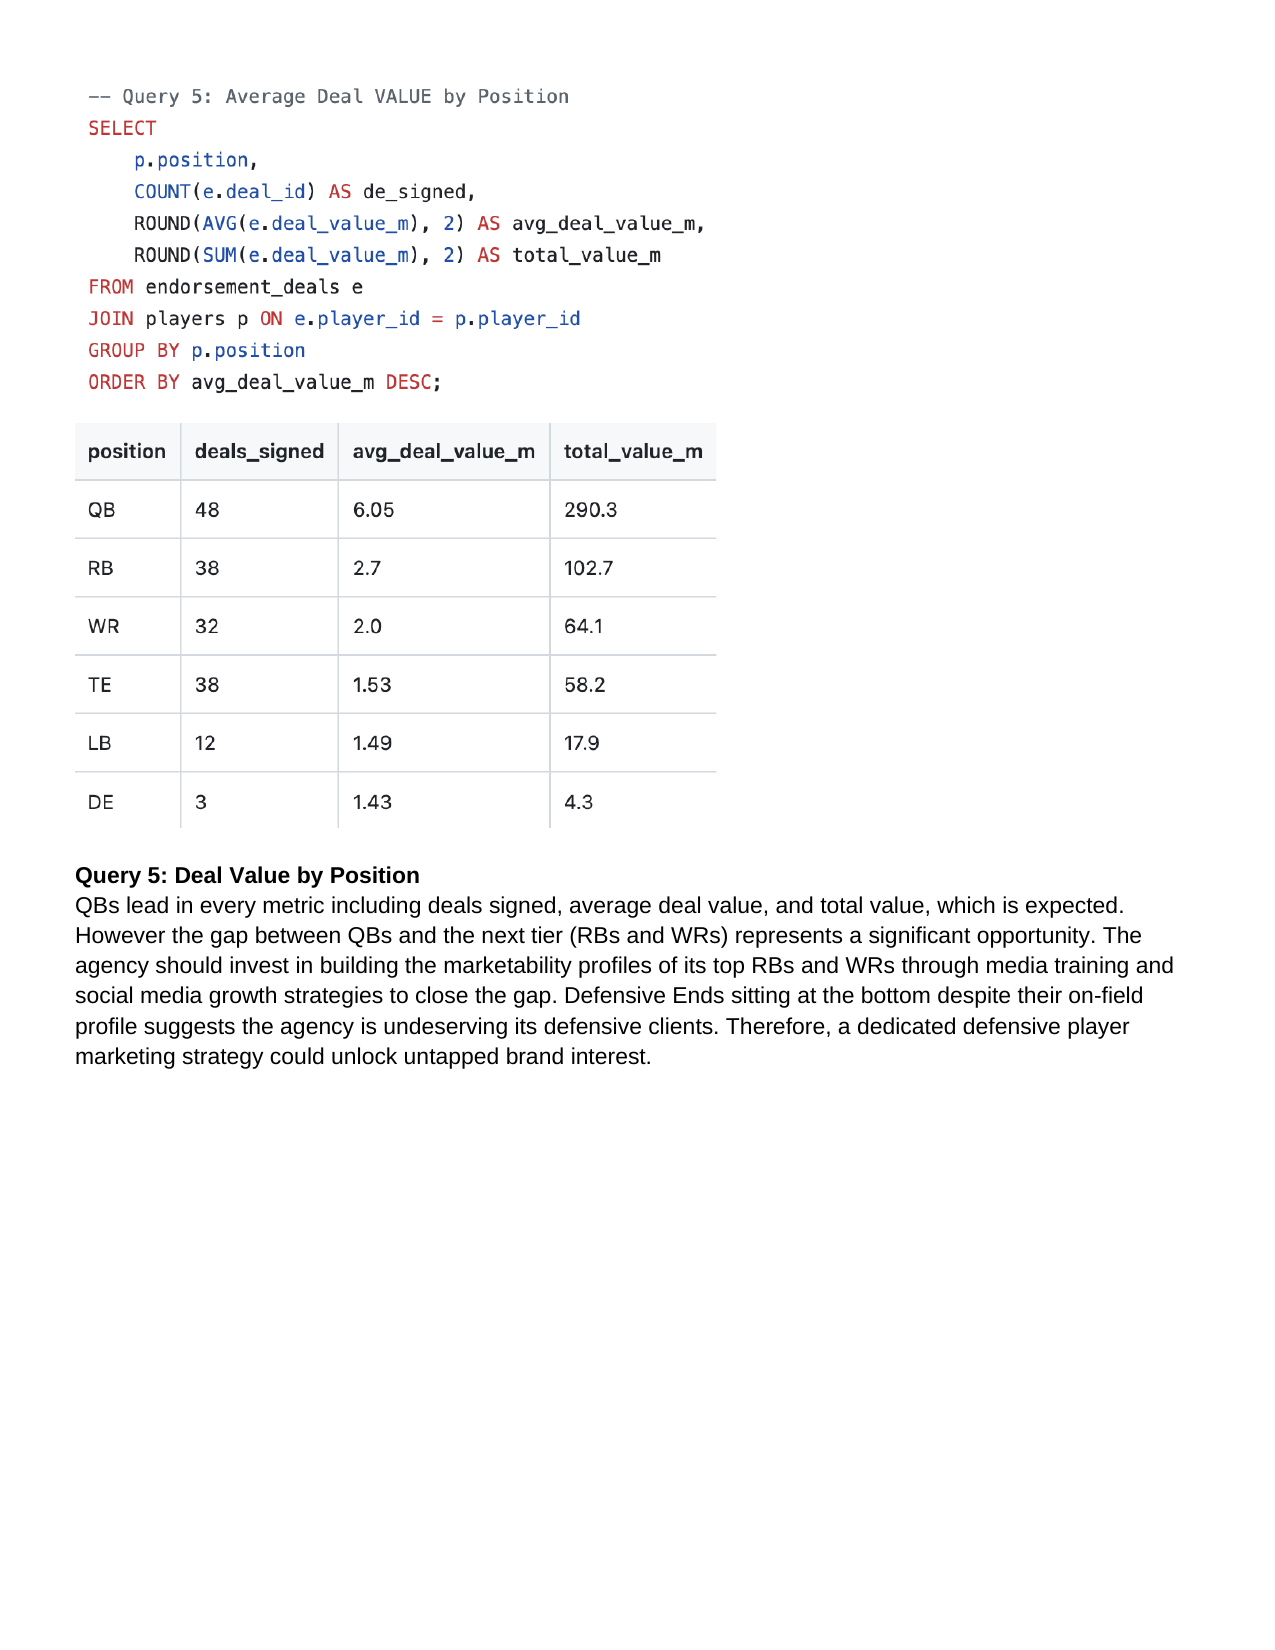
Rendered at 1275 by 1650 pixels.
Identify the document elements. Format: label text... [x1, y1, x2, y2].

text QBs lead in every metric including deals signed, average deal value, and total value, which is expected. However the gap between QBs and the next tier (RBs and WRs) represents a significant opportunity. The agency should invest in building the marketability profiles of its top RBs and WRs through media training and social media growth strategies to close the gap. Defensive Ends sitting at the bottom despite their on-field profile suggests the agency is undeserving its defensive clients. Therefore, a dedicated defensive player marketing strategy could unlock untapped brand interest. [75, 892, 1200, 1069]
picture [75, 423, 717, 828]
text Query 5: Deal Value by Position [75, 862, 1200, 888]
